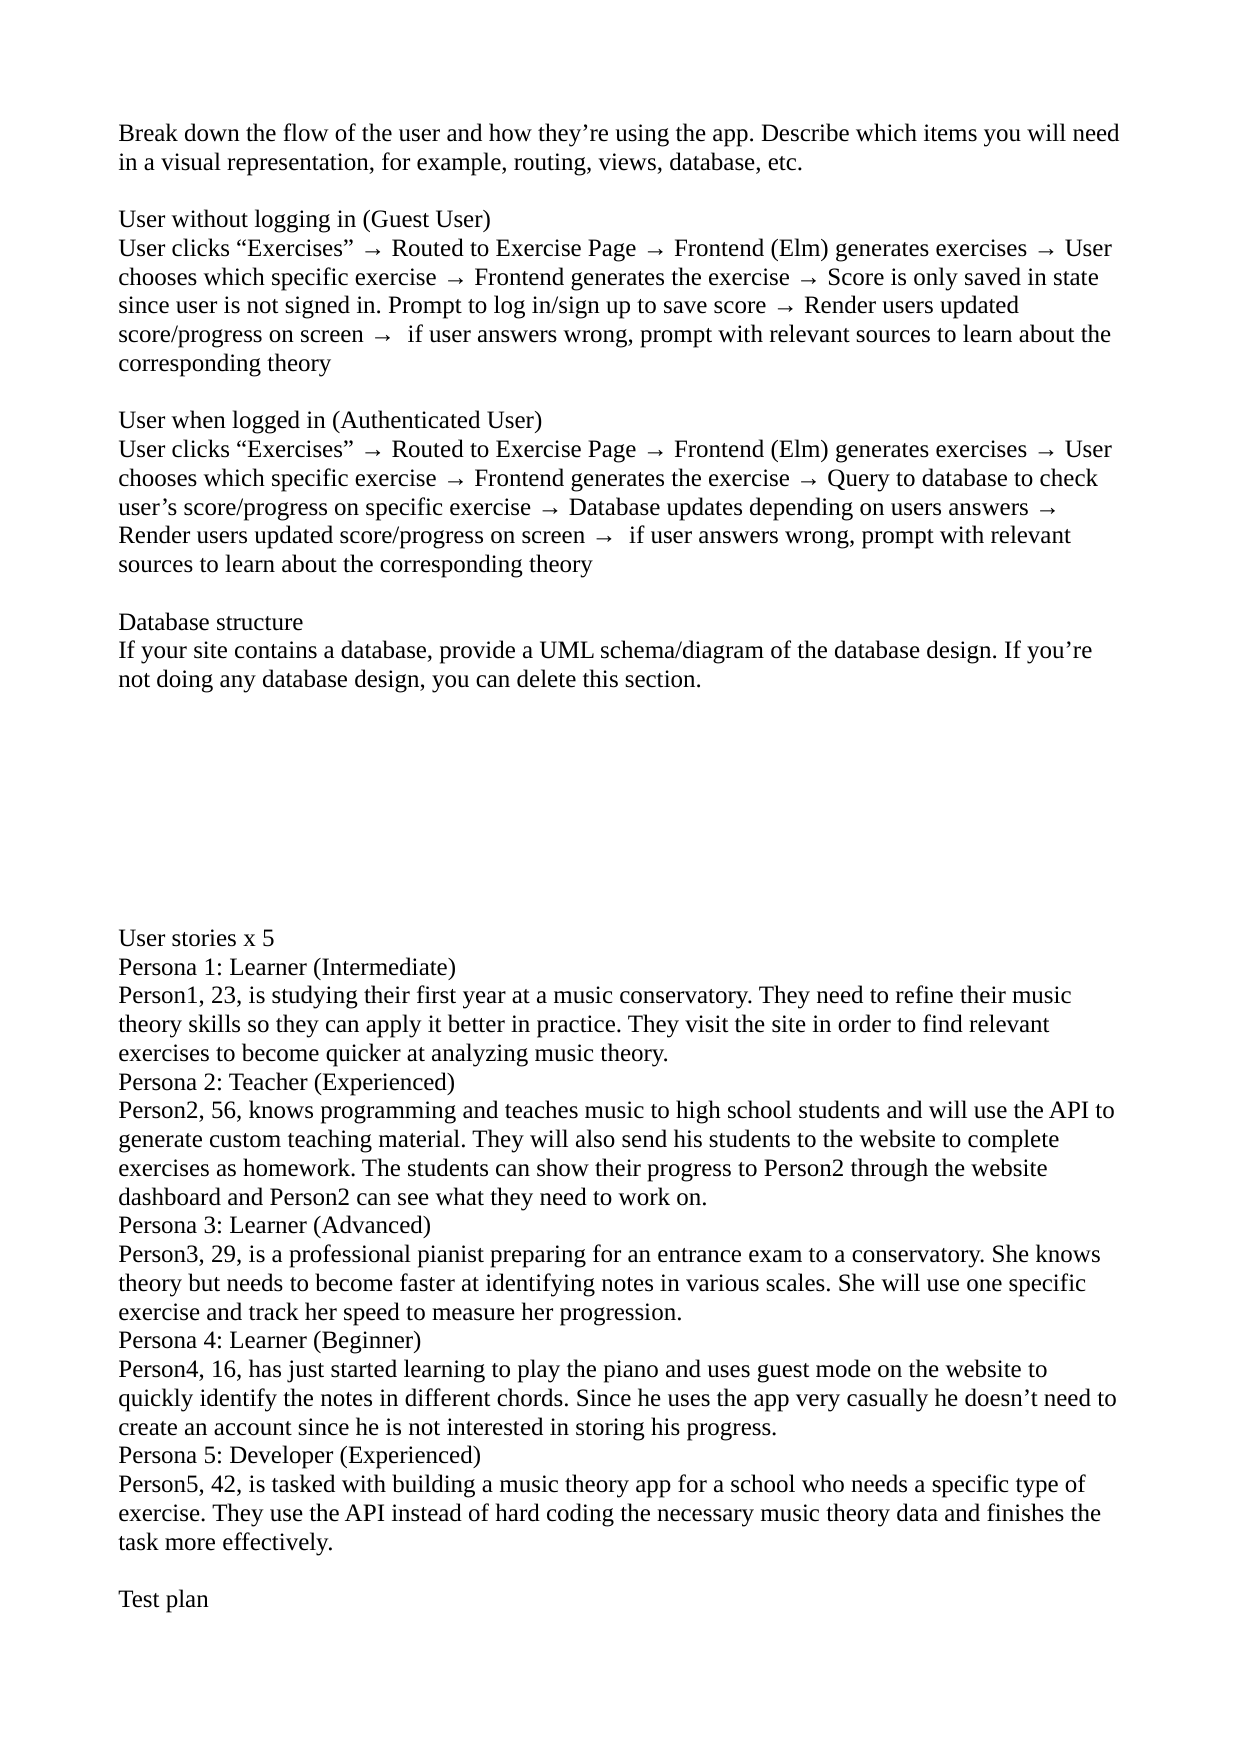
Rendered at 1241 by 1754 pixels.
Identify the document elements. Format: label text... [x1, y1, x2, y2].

text Persona 1: Learner (Intermediate) [118, 952, 1122, 981]
text Test plan [118, 1584, 1122, 1613]
text User clicks “Exercises” → Routed to Exercise Page → Frontend (Elm) generates exercises → User chooses which specific exercise → Frontend generates the exercise → Score is only saved in state since user is not signed in. Prompt to log in/sign up to save score → Render users updated score/progress on screen → if user answers wrong, prompt with relevant sources to learn about the corresponding theory [118, 233, 1122, 377]
text Persona 5: Developer (Experienced) [118, 1441, 1122, 1469]
text Person1, 23, is studying their first year at a music conservatory. They need to refine their music theory skills so they can apply it better in practice. They visit the site in order to find relevant exercises to become quicker at analyzing music theory. [118, 981, 1122, 1067]
text Person3, 29, is a professional pianist preparing for an entrance exam to a conservatory. She knows theory but needs to become faster at identifying notes in various scales. She will use one specific exercise and track her speed to measure her progression. [118, 1239, 1122, 1326]
text User when logged in (Authenticated User) [118, 406, 1122, 434]
text Persona 2: Teacher (Experienced) [118, 1067, 1122, 1096]
text User clicks “Exercises” → Routed to Exercise Page → Frontend (Elm) generates exercises → User chooses which specific exercise → Frontend generates the exercise → Query to database to check user’s score/progress on specific exercise → Database updates depending on users answers → Render users updated score/progress on screen → if user answers wrong, prompt with relevant sources to learn about the corresponding theory [118, 434, 1122, 578]
text Database structure [118, 607, 1122, 636]
text If your site contains a database, provide a UML schema/diagram of the database design. If you’re not doing any database design, you can delete this section. [118, 636, 1122, 693]
text Persona 3: Learner (Advanced) [118, 1211, 1122, 1239]
text Person4, 16, has just started learning to play the piano and uses guest mode on the website to quickly identify the notes in different chords. Since he uses the app very casually he doesn’t need to create an account since he is not interested in storing his progress. [118, 1354, 1122, 1441]
text Person5, 42, is tasked with building a music theory app for a school who needs a specific type of exercise. They use the API instead of hard coding the necessary music theory data and finishes the task more effectively. [118, 1469, 1122, 1556]
text Persona 4: Learner (Beginner) [118, 1326, 1122, 1354]
text Person2, 56, knows programming and teaches music to high school students and will use the API to generate custom teaching material. They will also send his students to the website to complete exercises as homework. The students can show their progress to Person2 through the website dashboard and Person2 can see what they need to work on. [118, 1096, 1122, 1211]
text User without logging in (Guest User) [118, 204, 1122, 233]
text User stories x 5 [118, 923, 1122, 952]
text Break down the flow of the user and how they’re using the app. Describe which items you will need in a visual representation, for example, routing, views, database, etc. [118, 118, 1122, 176]
